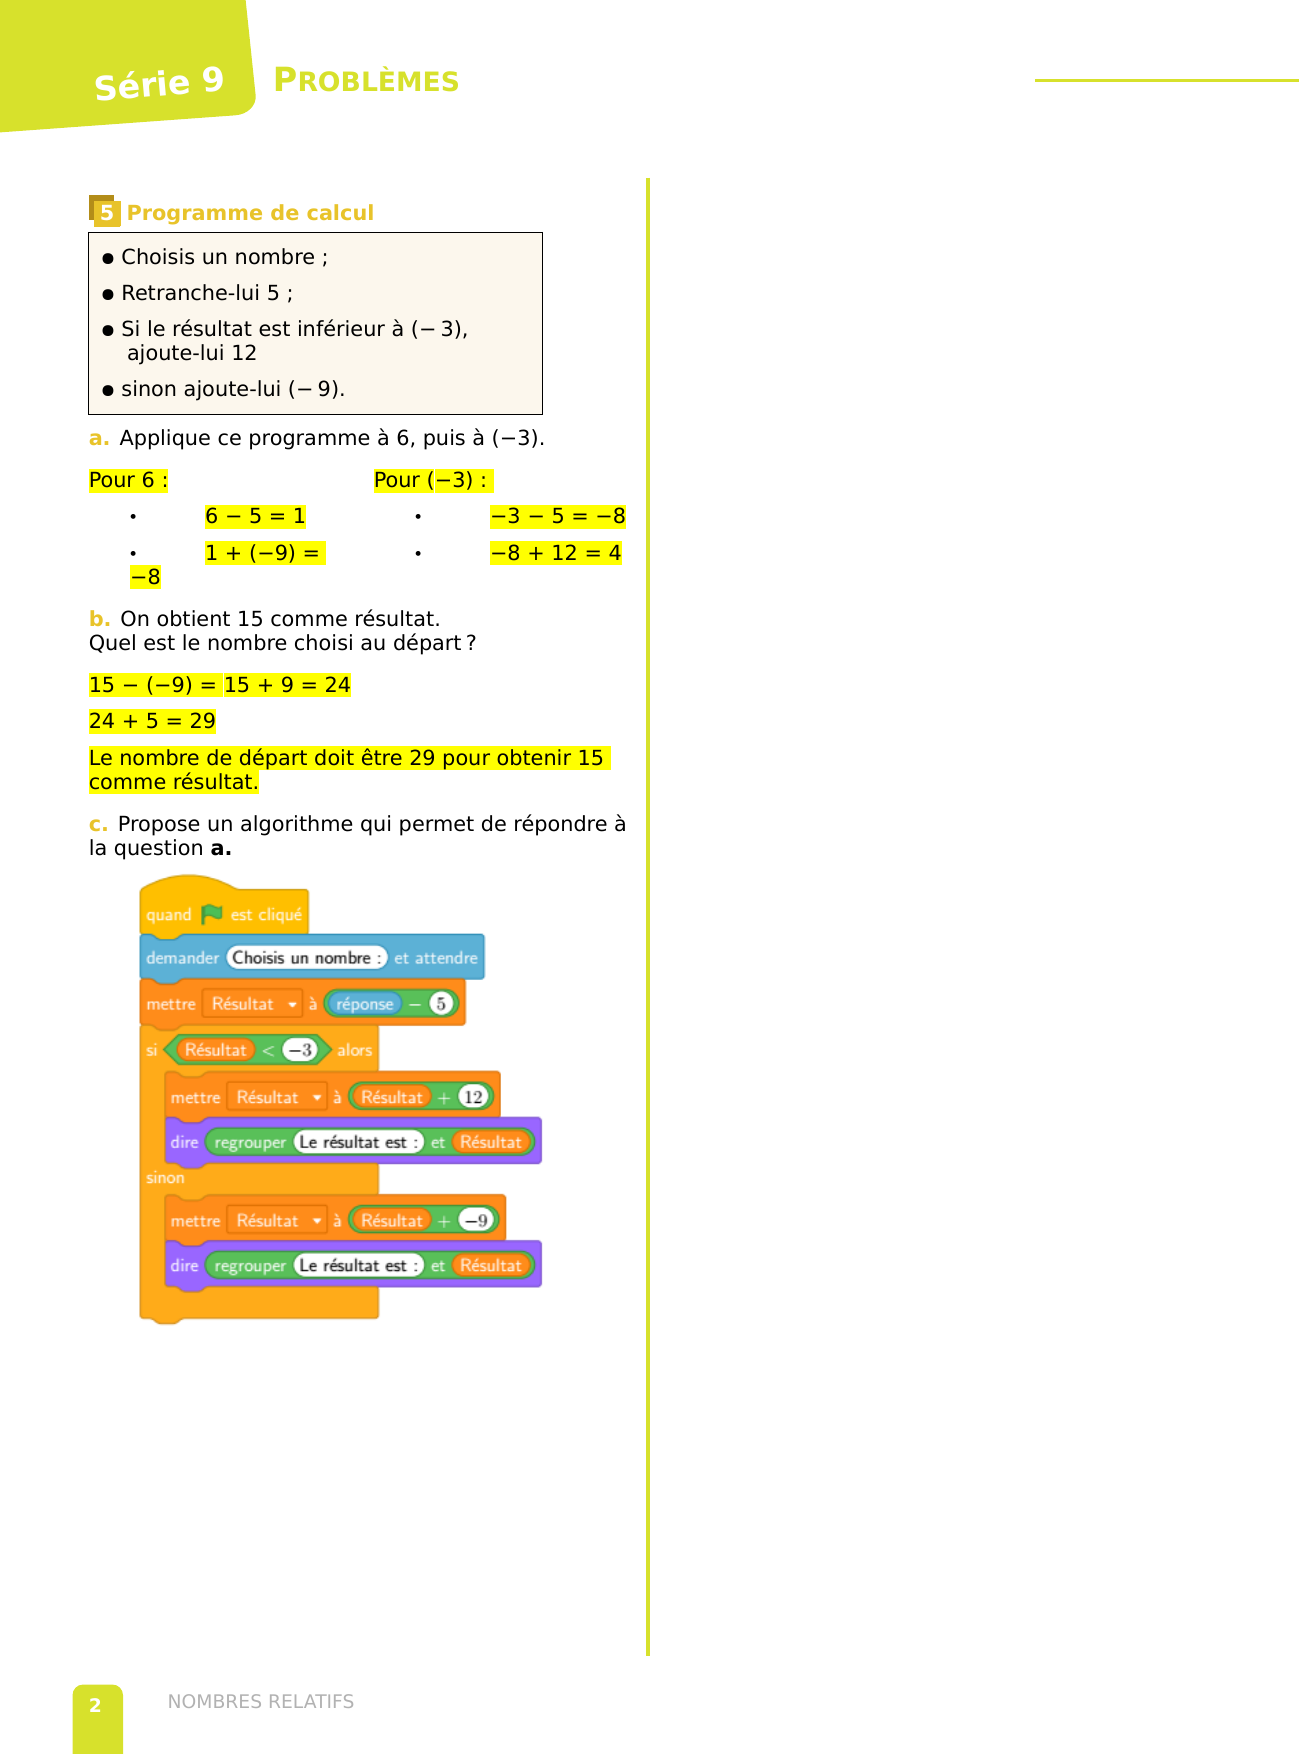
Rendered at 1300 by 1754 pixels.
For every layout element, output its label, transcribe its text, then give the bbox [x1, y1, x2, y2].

subtitle 6 − 5 = 1 [130, 504, 344, 529]
list On obtient 15 comme résultat. Quel est le nombre choisi au départ ? [88, 607, 629, 656]
subtitle Pour (−3) : [373, 468, 623, 493]
subtitle −3 − 5 = −8 [415, 504, 629, 529]
subtitle 24 + 5 = 29 [88, 709, 623, 734]
picture [124, 866, 557, 1337]
subtitle −8 + 12 = 4 [415, 541, 629, 565]
subtitle 15 − (−9) = 15 + 9 = 24 [88, 673, 623, 697]
subtitle Programme de calcul [114, 195, 629, 226]
list Propose un algorithme qui permet de répondre à la question a. [88, 812, 629, 860]
table_header Choisis un nombre ; Retranche-lui 5 ; Si le résultat est inférieur à (− 3), ajoute-lui 12 sinon ajoute-lui (− 9). [89, 233, 542, 414]
subtitle Le nombre de départ doit être 29 pour obtenir 15 comme résultat. [88, 746, 623, 794]
subtitle Pour 6 : [88, 468, 338, 493]
subtitle 1 + (−9) = −8 [130, 541, 344, 589]
list Applique ce programme à 6, puis à (−3). [88, 426, 629, 451]
